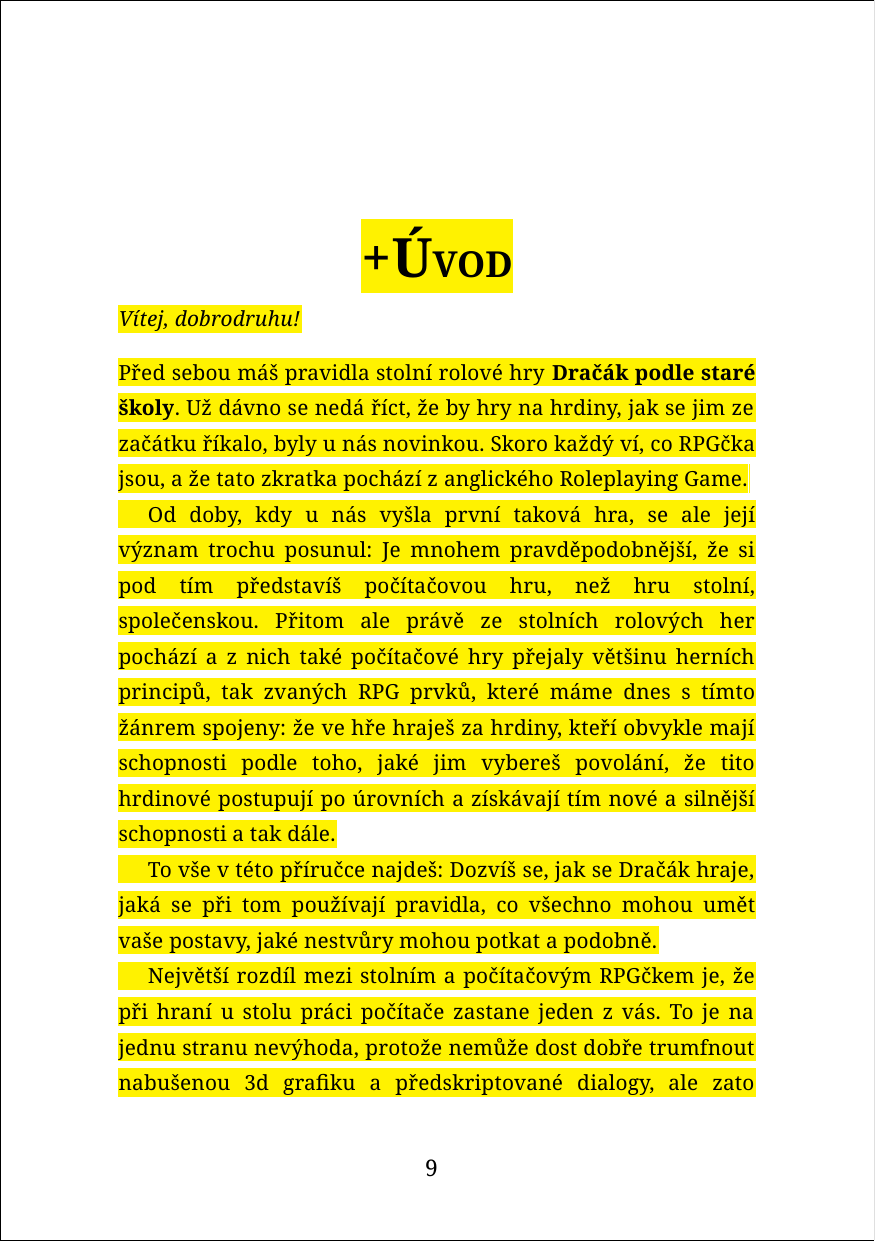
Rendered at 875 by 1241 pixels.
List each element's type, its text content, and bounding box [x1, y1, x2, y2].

text Před sebou máš pravidla stolní rolové hry Dračák podle staré školy. Už dávno se nedá říct, že by hry na hrdiny, jak se jim ze začátku říkalo, byly u nás novinkou. Skoro každý ví, co RPGčka jsou, a že tato zkratka pochází z anglického Roleplaying Game. Od doby, kdy u nás vyšla první taková hra, se ale její význam trochu posunul: Je mnohem pravděpodobnější, že si pod tím představíš počítačovou hru, než hru stolní, společenskou. Přitom ale právě ze stolních rolových her pochází a z nich také počítačové hry přejaly většinu herních principů, tak zvaných RPG prvků, které máme dnes s tímto žánrem spojeny: že ve hře hraješ za hrdiny, kteří obvykle mají schopnosti podle toho, jaké jim vybereš povolání, že tito hrdinové postupují po úrovních a získávají tím nové a silnější schopnosti a tak dále. To vše v této příručce najdeš: Dozvíš se, jak se Dračák hraje, jaká se při tom používají pravidla, co všechno mohou umět vaše postavy, jaké nestvůry mohou potkat a podobně. Největší rozdíl mezi stolním a počítačovým RPGčkem je, že při hraní u stolu práci počítače zastane jeden z vás. To je na jednu stranu nevýhoda, protože nemůže dost dobře trumfnout nabušenou 3d grafiku a předskriptované dialogy, ale zato [118, 358, 756, 1097]
text Vítej, dobrodruhu! [118, 304, 756, 333]
subtitle +Úvod [118, 219, 756, 293]
